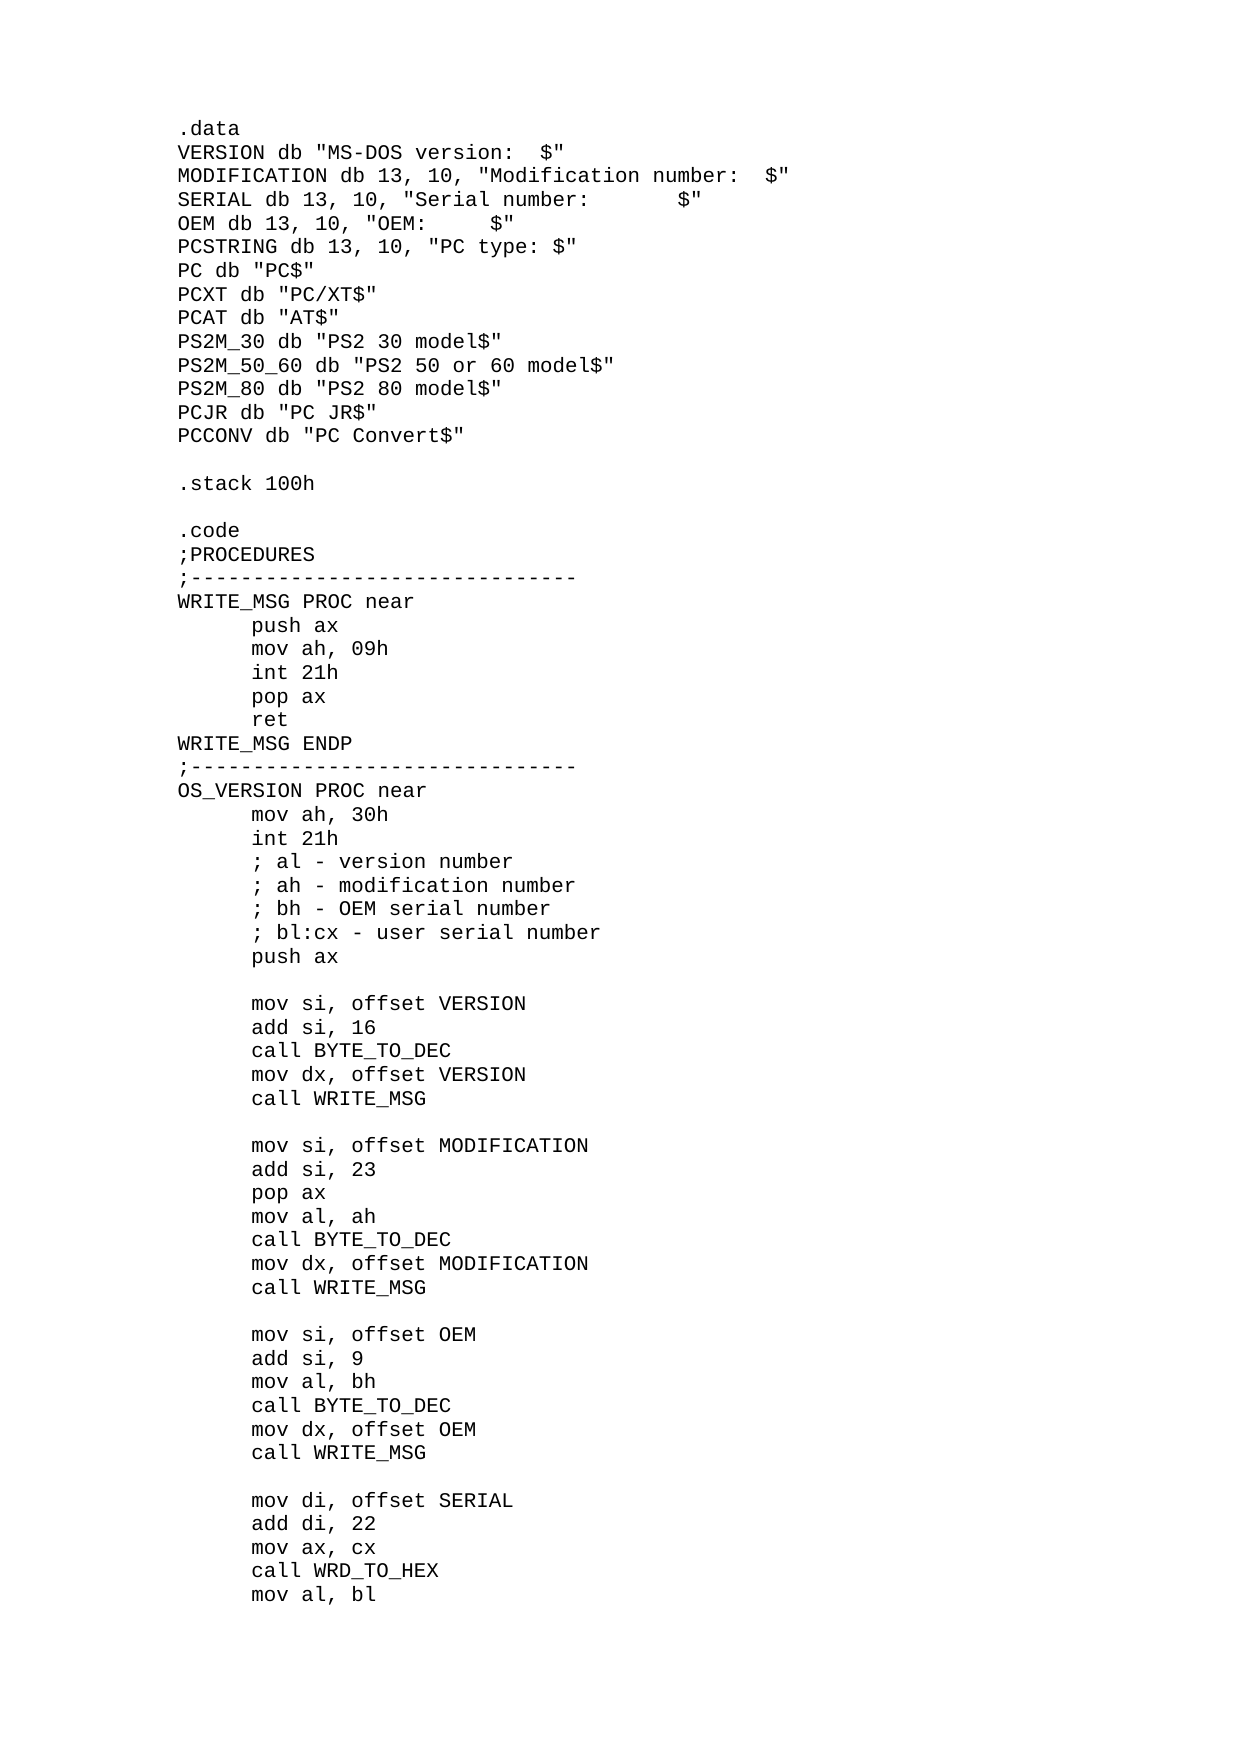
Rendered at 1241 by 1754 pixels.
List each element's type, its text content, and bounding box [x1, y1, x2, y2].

text OS_VERSION PROC near [177, 780, 1152, 804]
text int 21h [177, 827, 1152, 851]
text push ax [177, 946, 1152, 969]
text .stack 100h [177, 473, 1152, 496]
text ; bh - OEM serial number [177, 898, 1152, 922]
text OEM db 13, 10, "OEM: $" [177, 213, 1152, 236]
text mov dx, offset OEM [177, 1419, 1152, 1442]
text add si, 9 [177, 1348, 1152, 1371]
text MODIFICATION db 13, 10, "Modification number: $" [177, 165, 1152, 189]
text push ax [177, 615, 1152, 638]
text call WRD_TO_HEX [177, 1561, 1152, 1584]
text mov al, ah [177, 1206, 1152, 1229]
text mov dx, offset MODIFICATION [177, 1253, 1152, 1277]
text .data [177, 118, 1152, 142]
text ; al - version number [177, 851, 1152, 875]
text PC db "PC$" [177, 260, 1152, 284]
text PS2M_30 db "PS2 30 model$" [177, 331, 1152, 354]
text mov di, offset SERIAL [177, 1489, 1152, 1513]
text call WRITE_MSG [177, 1277, 1152, 1300]
text PCCONV db "PC Convert$" [177, 426, 1152, 449]
text add di, 22 [177, 1513, 1152, 1537]
text mov ax, cx [177, 1537, 1152, 1561]
text add si, 23 [177, 1158, 1152, 1182]
text ;------------------------------- [177, 567, 1152, 591]
text call WRITE_MSG [177, 1442, 1152, 1466]
text PCJR db "PC JR$" [177, 402, 1152, 426]
text mov si, offset MODIFICATION [177, 1135, 1152, 1158]
text ; bl:cx - user serial number [177, 922, 1152, 946]
text call BYTE_TO_DEC [177, 1229, 1152, 1253]
text call WRITE_MSG [177, 1088, 1152, 1111]
text add si, 16 [177, 1017, 1152, 1040]
text PS2M_80 db "PS2 80 model$" [177, 378, 1152, 402]
text call BYTE_TO_DEC [177, 1395, 1152, 1419]
text ;------------------------------- [177, 757, 1152, 780]
text PCAT db "AT$" [177, 307, 1152, 331]
text PS2M_50_60 db "PS2 50 or 60 model$" [177, 354, 1152, 378]
text ret [177, 709, 1152, 733]
text call BYTE_TO_DEC [177, 1040, 1152, 1064]
text PCXT db "PC/XT$" [177, 284, 1152, 307]
text mov al, bh [177, 1371, 1152, 1395]
text int 21h [177, 662, 1152, 686]
text .code [177, 520, 1152, 544]
text mov si, offset OEM [177, 1324, 1152, 1348]
text ;PROCEDURES [177, 544, 1152, 567]
text pop ax [177, 686, 1152, 709]
text pop ax [177, 1182, 1152, 1206]
text WRITE_MSG ENDP [177, 733, 1152, 757]
text mov ah, 09h [177, 638, 1152, 662]
text WRITE_MSG PROC near [177, 591, 1152, 615]
text mov al, bl [177, 1584, 1152, 1608]
text ; ah - modification number [177, 875, 1152, 898]
text mov ah, 30h [177, 804, 1152, 827]
text VERSION db "MS-DOS version: $" [177, 142, 1152, 165]
text SERIAL db 13, 10, "Serial number: $" [177, 189, 1152, 213]
text mov si, offset VERSION [177, 993, 1152, 1017]
text mov dx, offset VERSION [177, 1064, 1152, 1088]
text PCSTRING db 13, 10, "PC type: $" [177, 236, 1152, 260]
